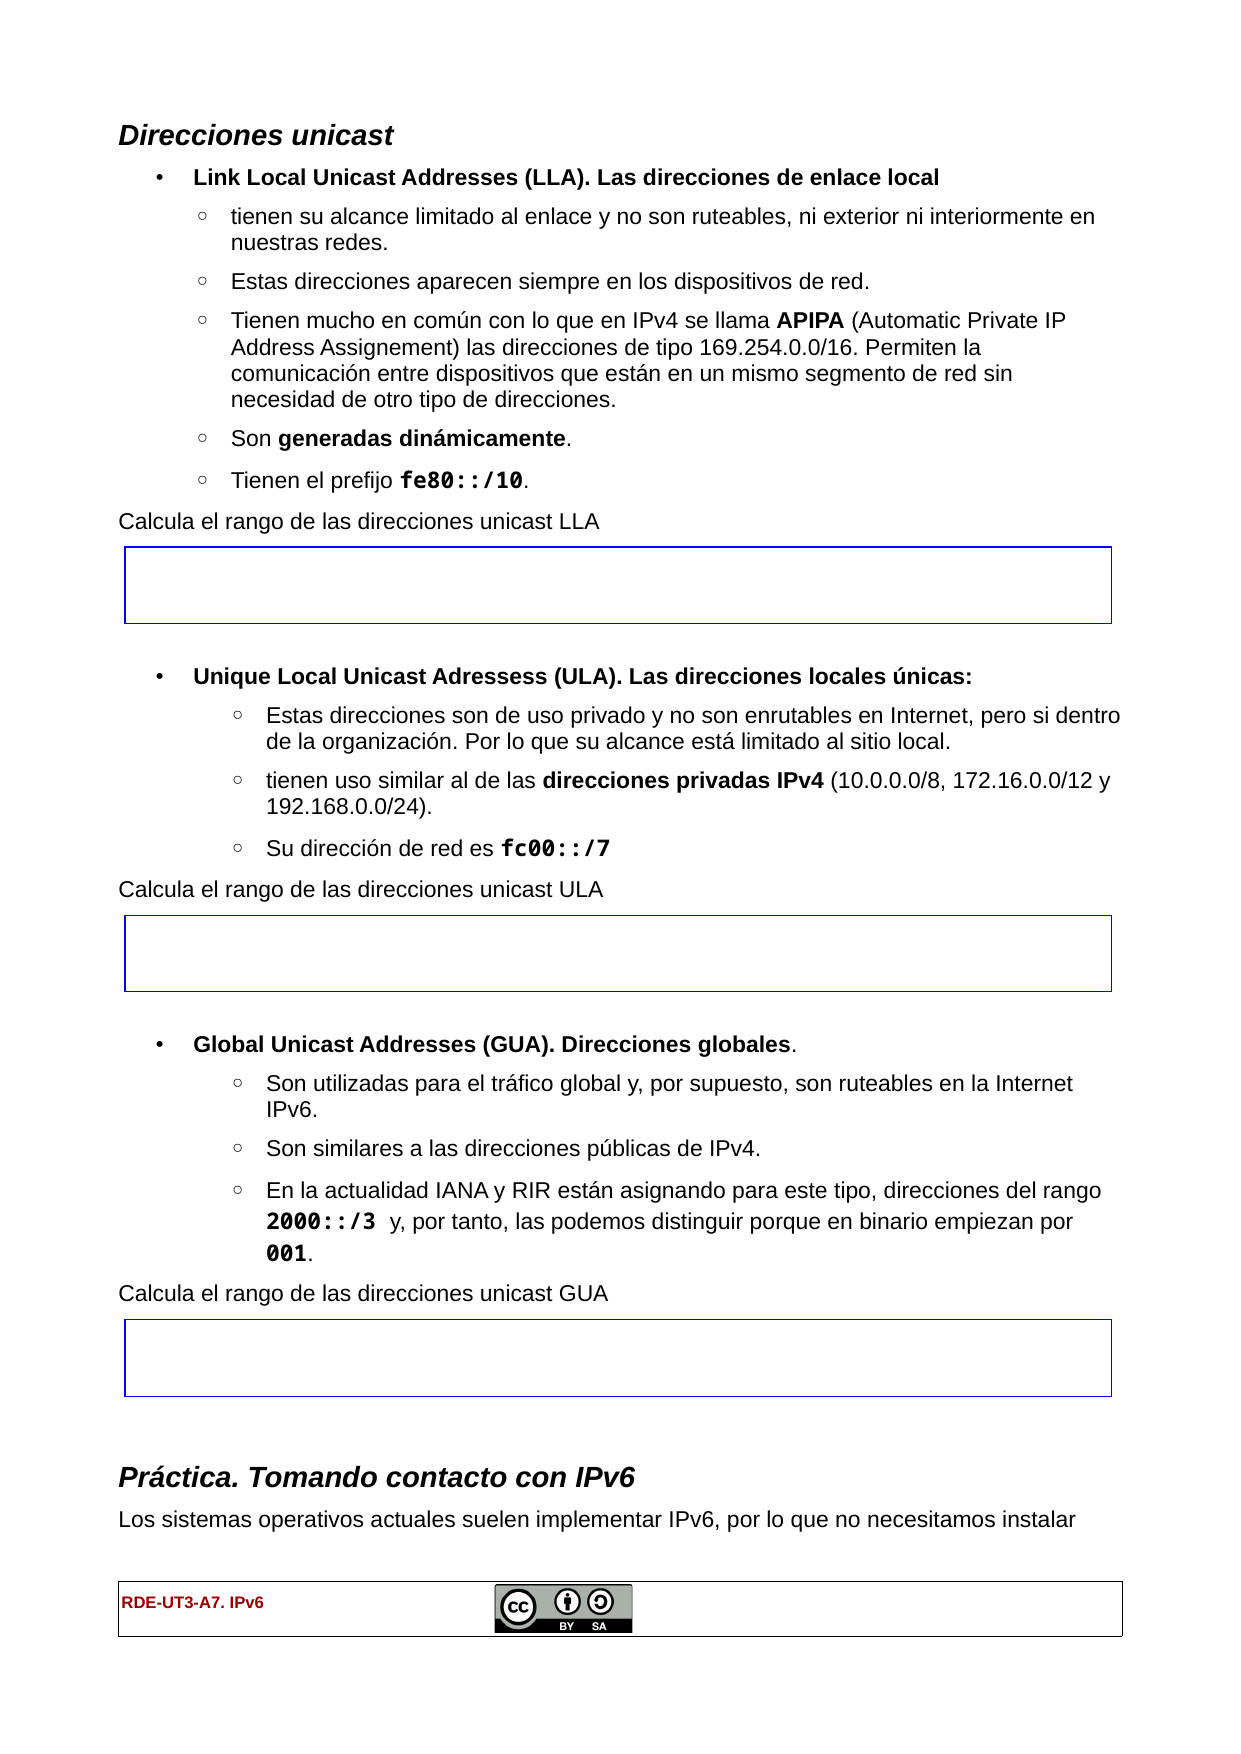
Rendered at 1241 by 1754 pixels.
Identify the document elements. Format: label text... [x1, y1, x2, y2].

list En la actualidad IANA y RIR están asignando para este tipo, direcciones del rango 2000::/3 y, por tanto, las podemos distinguir porque en binario empiezan por 001. [228, 1174, 1122, 1268]
list Son utilizadas para el tráfico global y, por supuesto, son ruteables en la Internet IPv6. [228, 1070, 1122, 1123]
list Link Local Unicast Addresses (LLA). Las direcciones de enlace local [156, 164, 1122, 191]
list Tienen mucho en común con lo que en IPv4 se llama APIPA (Automatic Private IP Address Assignement) las direcciones de tipo 169.254.0.0/16. Permiten la comunicación entre dispositivos que están en un mismo segmento de red sin necesidad de otro tipo de direcciones. [193, 307, 1122, 412]
subtitle Práctica. Tomando contacto con IPv6 [118, 1460, 1122, 1494]
text Los sistemas operativos actuales suelen implementar IPv6, por lo que no necesitamos instalar [118, 1506, 1122, 1533]
table_header [126, 1320, 1111, 1396]
list Son similares a las direcciones públicas de IPv4. [228, 1135, 1122, 1161]
text Calcula el rango de las direcciones unicast LLA [118, 508, 1122, 534]
text Calcula el rango de las direcciones unicast ULA [118, 876, 1122, 902]
table_header [126, 548, 1111, 623]
list Tienen el prefijo fe80::/10. [193, 464, 1122, 495]
table_header [126, 916, 1111, 991]
list Estas direcciones son de uso privado y no son enrutables en Internet, pero si dentro de la organización. Por lo que su alcance está limitado al sitio local. [228, 702, 1122, 754]
list Son generadas dinámicamente. [193, 425, 1122, 451]
picture [494, 1584, 633, 1633]
list tienen su alcance limitado al enlace y no son ruteables, ni exterior ni interiormente en nuestras redes. [193, 203, 1122, 256]
text Calcula el rango de las direcciones unicast GUA [118, 1280, 1122, 1307]
list tienen uso similar al de las direcciones privadas IPv4 (10.0.0.0/8, 172.16.0.0/12 y 192.168.0.0/24). [228, 767, 1122, 819]
list Unique Local Unicast Adressess (ULA). Las direcciones locales únicas: [156, 663, 1122, 689]
list Estas direcciones aparecen siempre en los dispositivos de red. [193, 268, 1122, 294]
list Global Unicast Addresses (GUA). Direcciones globales. [156, 1031, 1122, 1057]
list Su dirección de red es fc00::/7 [228, 832, 1122, 863]
subtitle Direcciones unicast [118, 118, 1122, 152]
